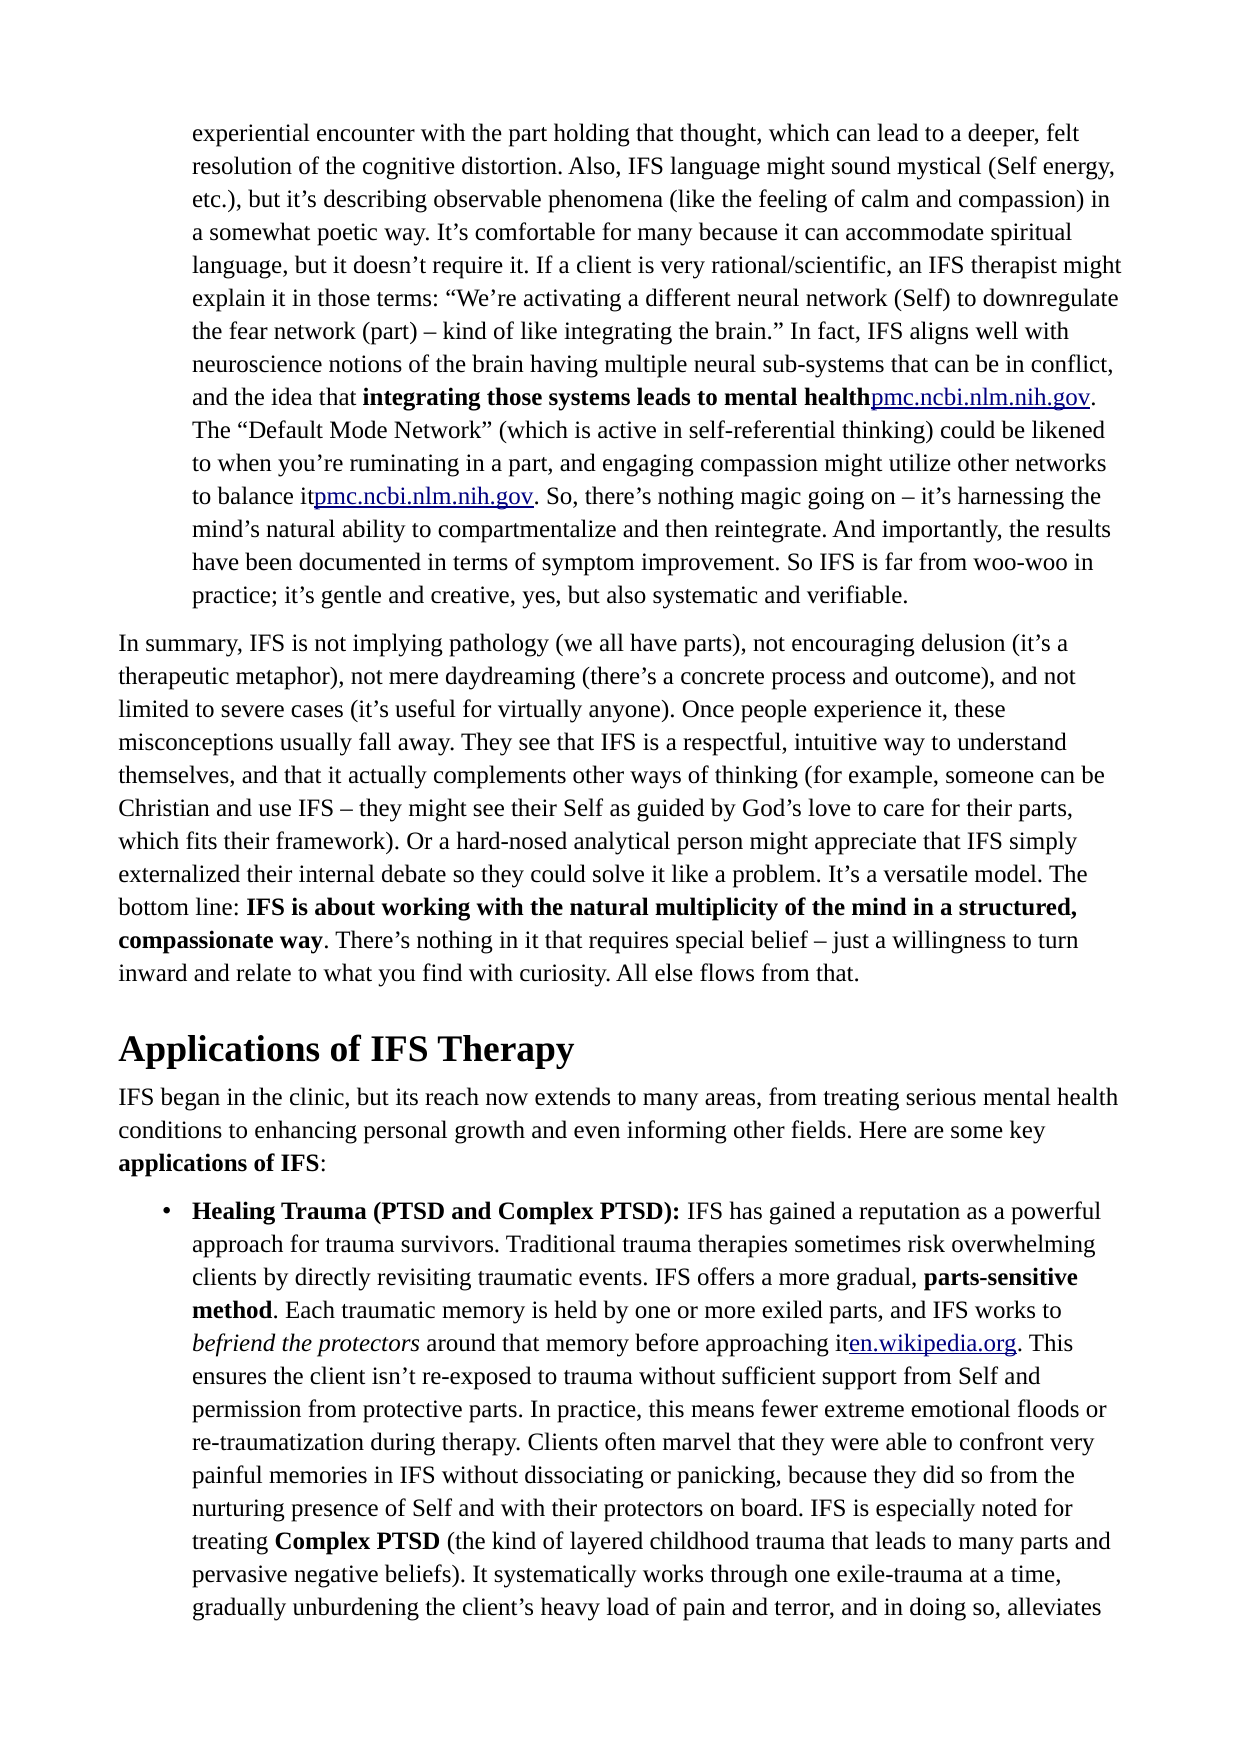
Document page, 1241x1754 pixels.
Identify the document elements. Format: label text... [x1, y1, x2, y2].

text IFS began in the clinic, but its reach now extends to many areas, from treating serious mental health conditions to enhancing personal growth and even informing other fields. Here are some key applications of IFS: [118, 1082, 1122, 1177]
list experiential encounter with the part holding that thought, which can lead to a deeper, felt resolution of the cognitive distortion. Also, IFS language might sound mystical (Self energy, etc.), but it’s describing observable phenomena (like the feeling of calm and compassion) in a somewhat poetic way. It’s comfortable for many because it can accommodate spiritual language, but it doesn’t require it. If a client is very rational/scientific, an IFS therapist might explain it in those terms: “We’re activating a different neural network (Self) to downregulate the fear network (part) – kind of like integrating the brain.” In fact, IFS aligns well with neuroscience notions of the brain having multiple neural sub-systems that can be in conflict, and the idea that integrating those systems leads to mental healthpmc.ncbi.nlm.nih.gov. The “Default Mode Network” (which is active in self-referential thinking) could be likened to when you’re ruminating in a part, and engaging compassion might utilize other networks to balance itpmc.ncbi.nlm.nih.gov. So, there’s nothing magic going on – it’s harnessing the mind’s natural ability to compartmentalize and then reintegrate. And importantly, the results have been documented in terms of symptom improvement. So IFS is far from woo-woo in practice; it’s gentle and creative, yes, but also systematic and verifiable. [162, 118, 1122, 609]
subtitle Applications of IFS Therapy [118, 1027, 1122, 1070]
text In summary, IFS is not implying pathology (we all have parts), not encouraging delusion (it’s a therapeutic metaphor), not mere daydreaming (there’s a concrete process and outcome), and not limited to severe cases (it’s useful for virtually anyone). Once people experience it, these misconceptions usually fall away. They see that IFS is a respectful, intuitive way to understand themselves, and that it actually complements other ways of thinking (for example, someone can be Christian and use IFS – they might see their Self as guided by God’s love to care for their parts, which fits their framework). Or a hard-nosed analytical person might appreciate that IFS simply externalized their internal debate so they could solve it like a problem. It’s a versatile model. The bottom line: IFS is about working with the natural multiplicity of the mind in a structured, compassionate way. There’s nothing in it that requires special belief – just a willingness to turn inward and relate to what you find with curiosity. All else flows from that. [118, 628, 1122, 987]
list Healing Trauma (PTSD and Complex PTSD): IFS has gained a reputation as a powerful approach for trauma survivors. Traditional trauma therapies sometimes risk overwhelming clients by directly revisiting traumatic events. IFS offers a more gradual, parts-sensitive method. Each traumatic memory is held by one or more exiled parts, and IFS works to befriend the protectors around that memory before approaching iten.wikipedia.org. This ensures the client isn’t re-exposed to trauma without sufficient support from Self and permission from protective parts. In practice, this means fewer extreme emotional floods or re-traumatization during therapy. Clients often marvel that they were able to confront very painful memories in IFS without dissociating or panicking, because they did so from the nurturing presence of Self and with their protectors on board. IFS is especially noted for treating Complex PTSD (the kind of layered childhood trauma that leads to many parts and pervasive negative beliefs). It systematically works through one exile-trauma at a time, gradually unburdening the client’s heavy load of pain and terror, and in doing so, alleviates [162, 1196, 1122, 1621]
